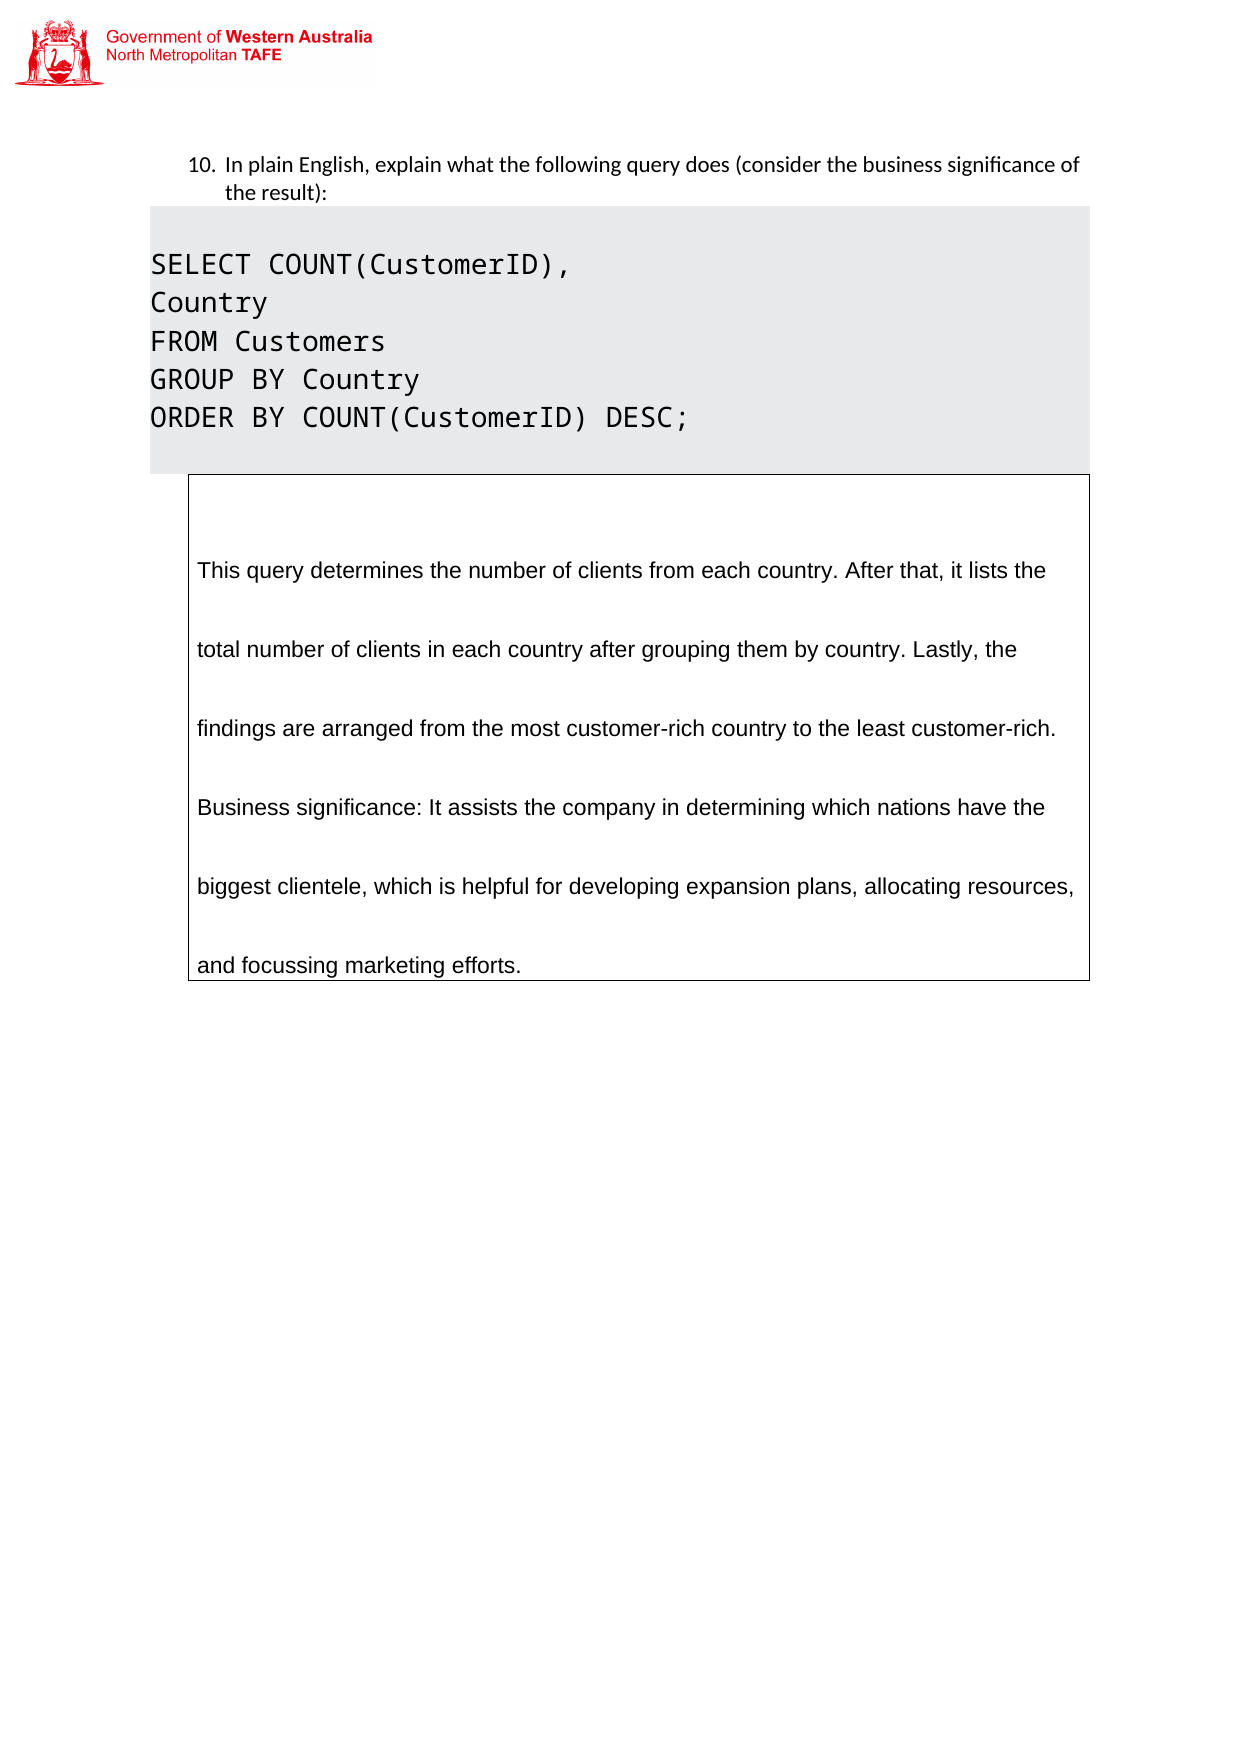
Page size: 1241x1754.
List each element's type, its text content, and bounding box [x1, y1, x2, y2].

text SELECT COUNT(CustomerID), [150, 206, 1090, 283]
text This query determines the number of clients from each country. After that, it lists the total number of clients in each country after grouping them by country. Lastly, the findings are arranged from the most customer-rich country to the least customer-rich. Business significance: It assists the company in determining which nations have the biggest clientele, which is helpful for developing expansion plans, allocating resources, and focussing marketing efforts. [189, 553, 1089, 980]
list In plain English, explain what the following query does (consider the business significance of the result): [187, 150, 1090, 206]
text ORDER BY COUNT(CustomerID) DESC; [150, 398, 1090, 474]
text Country [150, 283, 1090, 321]
text FROM Customers [150, 321, 1090, 359]
text GROUP BY Country [150, 359, 1090, 398]
